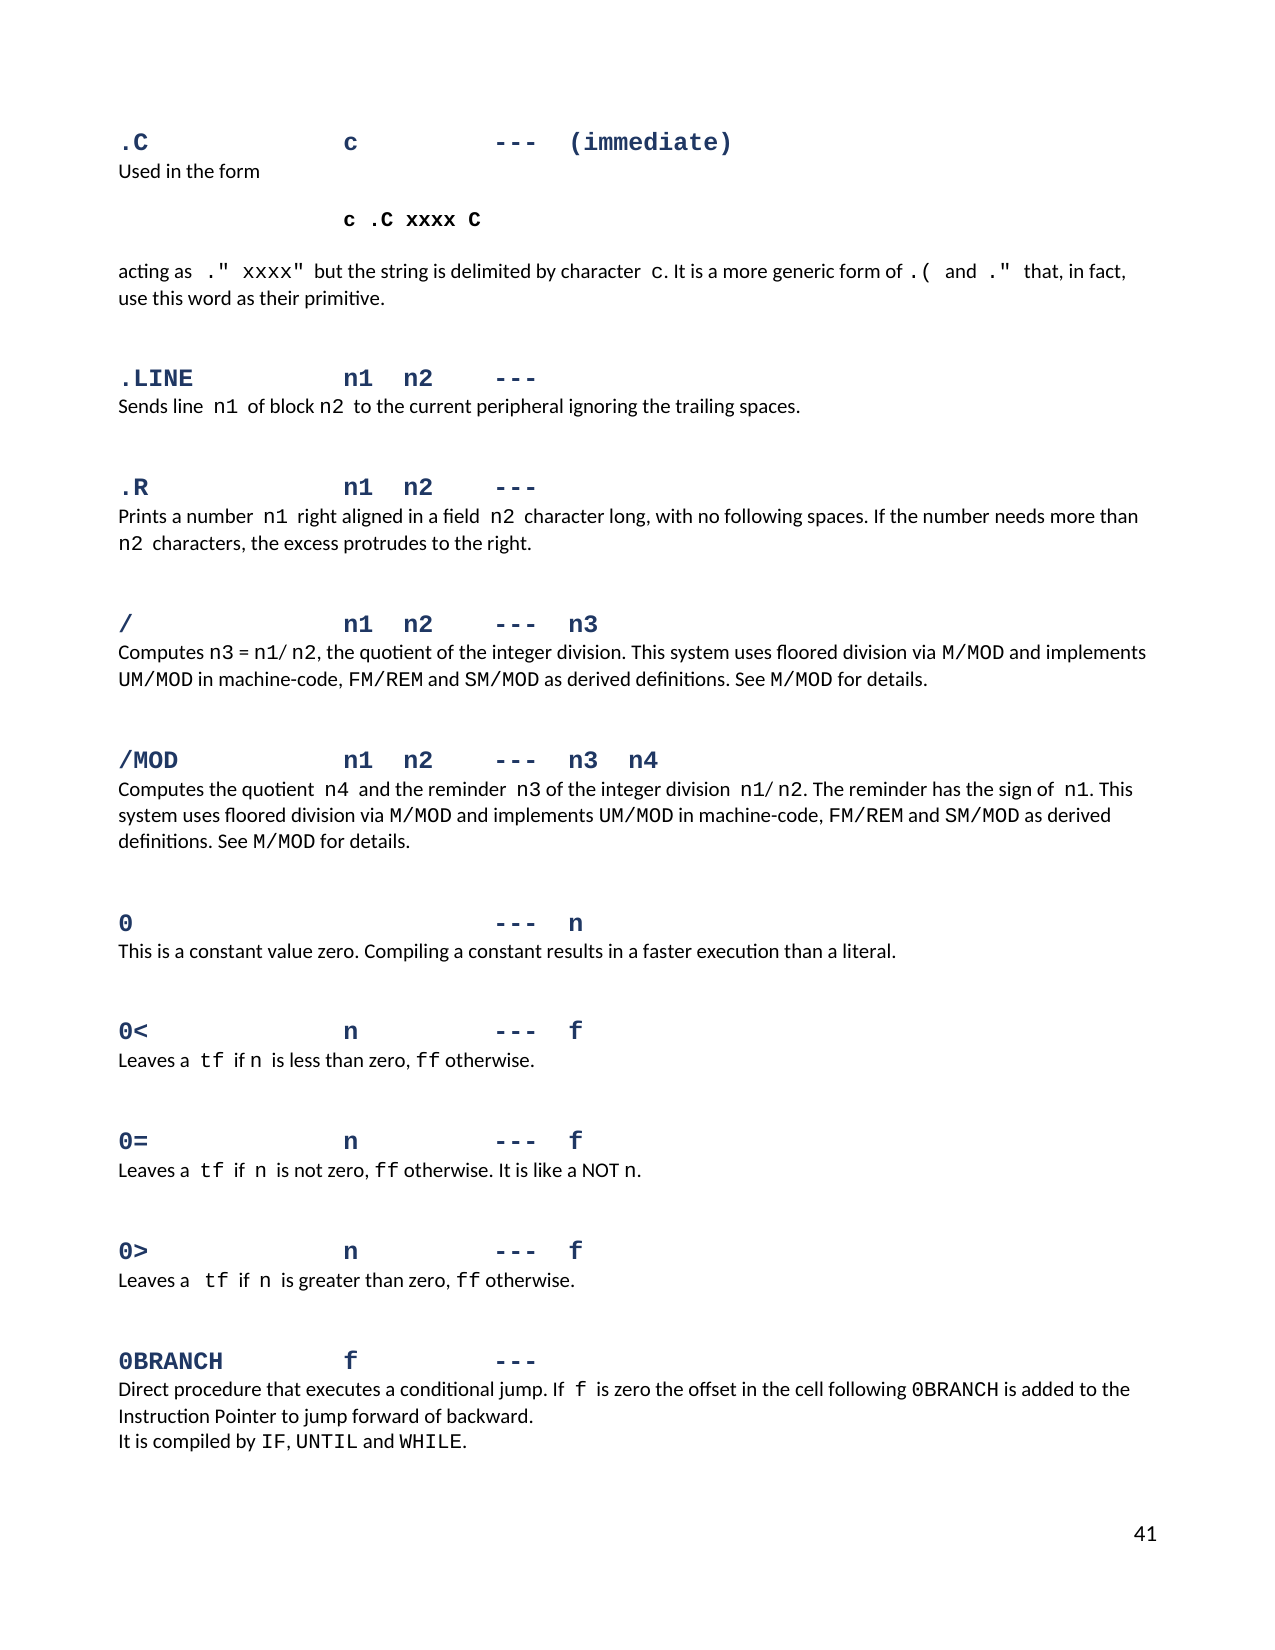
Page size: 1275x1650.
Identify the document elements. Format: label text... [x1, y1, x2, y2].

subtitle 0= n --- f [118, 1129, 1157, 1157]
text Leaves a tf if n is not zero, ff otherwise. It is like a NOT n. [118, 1157, 1157, 1183]
text Computes the quotient n4 and the reminder n3 of the integer division n1/ n2. The reminder has the sign of n1. This system uses floored division via M/MOD and implements UM/MOD in machine-code, FM/REM and SM/MOD as derived definitions. See M/MOD for details. [118, 776, 1157, 855]
text acting as ." xxxx" but the string is delimited by character c. It is a more generic form of .( and ." that, in fact, use this word as their primitive. [118, 258, 1157, 310]
subtitle 0 --- n [118, 910, 1157, 938]
subtitle .R n1 n2 --- [118, 475, 1157, 503]
subtitle .LINE n1 n2 --- [118, 365, 1157, 393]
text It is compiled by IF, UNTIL and WHILE. [118, 1428, 1157, 1455]
subtitle /MOD n1 n2 --- n3 n4 [118, 747, 1157, 776]
subtitle 0< n --- f [118, 1019, 1157, 1047]
text Prints a number n1 right aligned in a field n2 character long, with no following spaces. If the number needs more than n2 characters, the excess protrudes to the right. [118, 503, 1157, 556]
text c .C xxxx C [118, 209, 1157, 233]
text Computes n3 = n1/ n2, the quotient of the integer division. This system uses floored division via M/MOD and implements UM/MOD in machine-code, FM/REM and SM/MOD as derived definitions. See M/MOD for details. [118, 639, 1157, 692]
text This is a constant value zero. Compiling a constant results in a faster execution than a literal. [118, 938, 1157, 964]
text Used in the form [118, 158, 1157, 184]
subtitle 0BRANCH f --- [118, 1348, 1157, 1377]
text Leaves a tf if n is greater than zero, ff otherwise. [118, 1267, 1157, 1293]
subtitle .C c --- (immediate) [118, 130, 1157, 158]
subtitle / n1 n2 --- n3 [118, 611, 1157, 639]
text Leaves a tf if n is less than zero, ff otherwise. [118, 1047, 1157, 1074]
text Sends line n1 of block n2 to the current peripheral ignoring the trailing spaces. [118, 393, 1157, 420]
text Direct procedure that executes a conditional jump. If f is zero the offset in the cell following 0BRANCH is added to the Instruction Pointer to jump forward of backward. [118, 1377, 1157, 1428]
subtitle 0> n --- f [118, 1238, 1157, 1267]
